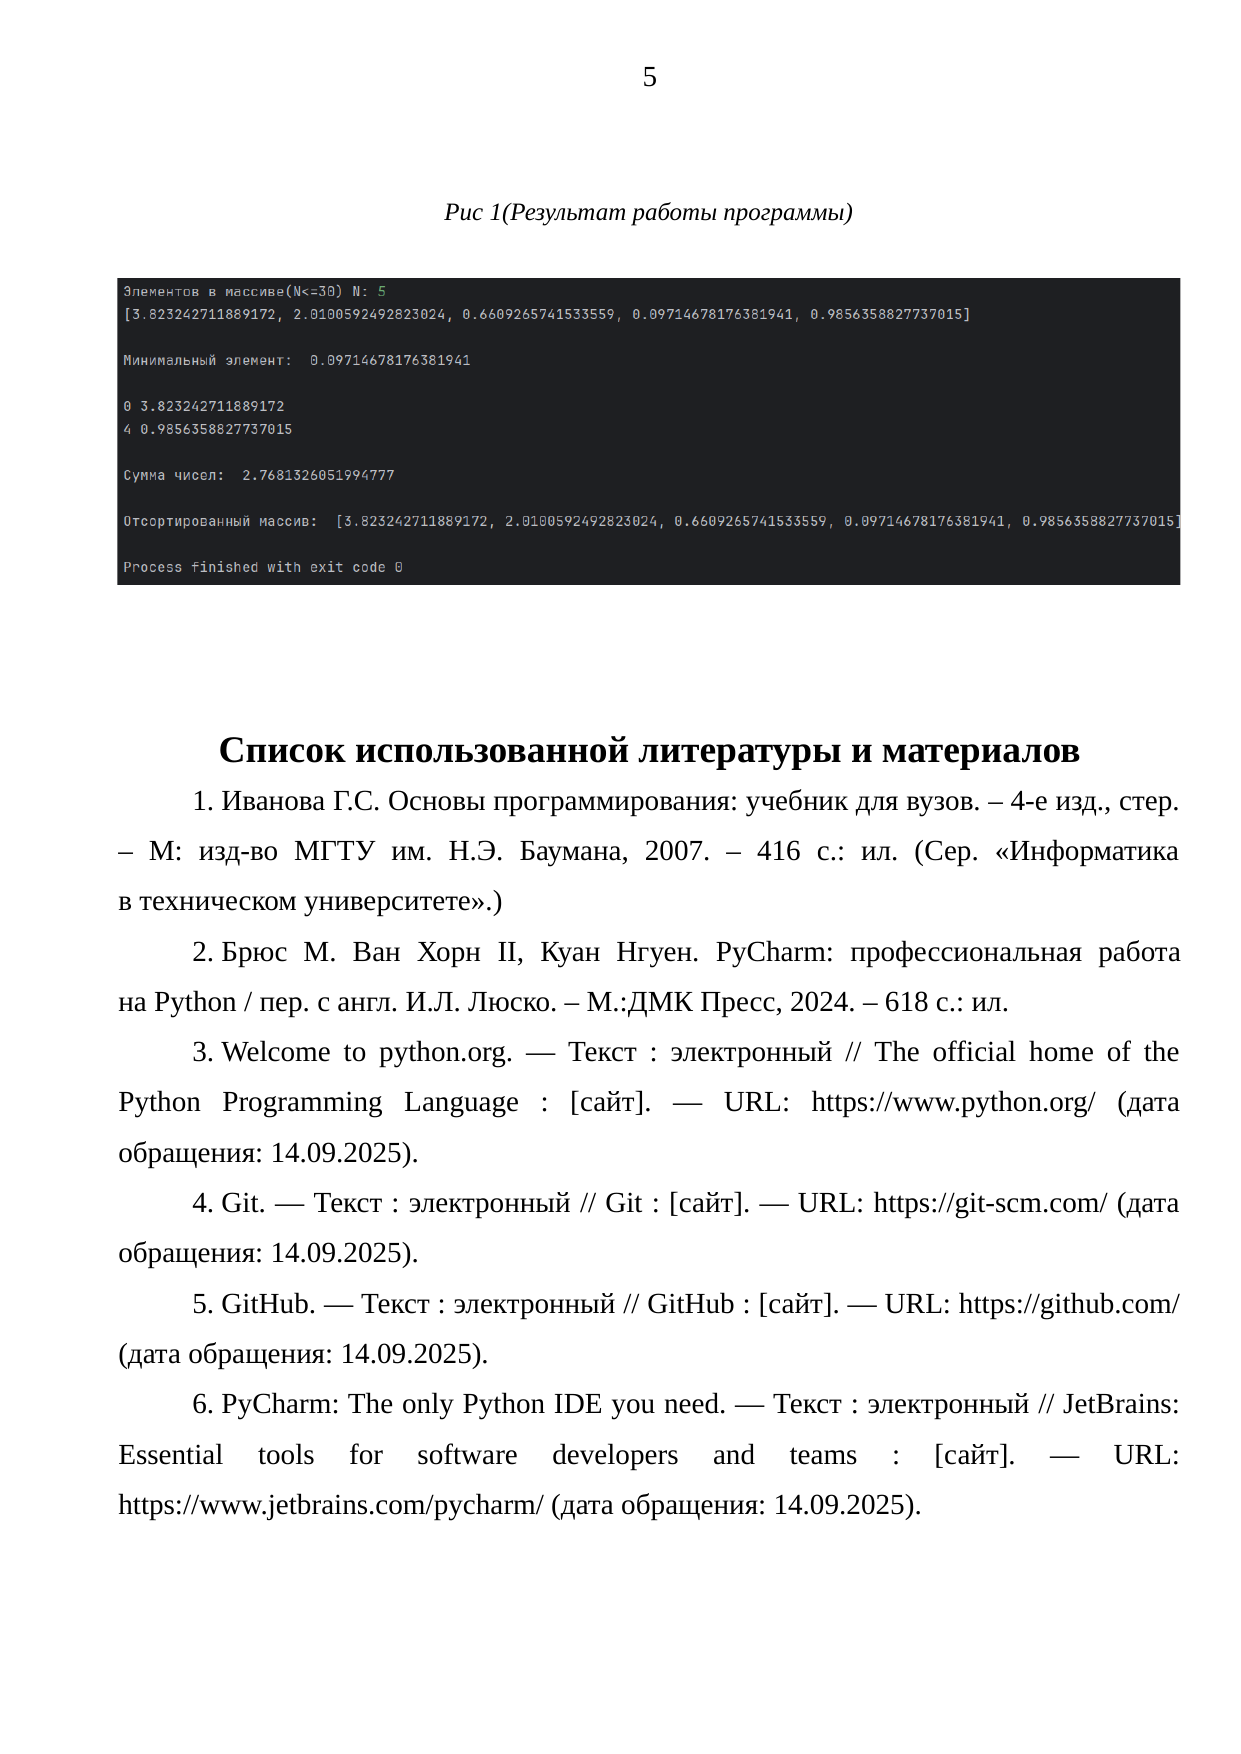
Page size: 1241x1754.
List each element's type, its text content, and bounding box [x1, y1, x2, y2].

list Брюс М. Ван Хорн II, Куан Нгуен. PyCharm: профессиональная работа на Python / пер. с англ. И.Л. Люско. – М.:ДМК Пресс, 2024. – 618 с.: ил. [118, 934, 1181, 1017]
list PyCharm: The only Python IDE you need. — Текст : электронный // JetBrains: Essential tools for software developers and teams : [сайт]. — URL: https://www.jetbrains.com/pycharm/ (дата обращения: 14.09.2025). [118, 1386, 1181, 1521]
list Git. — Текст : электронный // Git : [сайт]. — URL: https://git-scm.com/ (дата обращения: 14.09.2025). [118, 1185, 1181, 1269]
text Рис 1(Результат работы программы) [420, 197, 879, 226]
list Иванова Г.С. Основы программирования: учебник для вузов. – 4-е изд., стер. – М: изд-во МГТУ им. Н.Э. Баумана, 2007. – 416 с.: ил. (Сер. «Информатика в техническом университете».) [118, 783, 1181, 917]
list GitHub. — Текст : электронный // GitHub : [сайт]. — URL: https://github.com/ (дата обращения: 14.09.2025). [118, 1286, 1181, 1370]
picture [117, 278, 1181, 585]
subtitle Список использованной литературы и материалов [118, 727, 1181, 770]
list Welcome to python.org. — Текст : электронный // The official home of the Python Programming Language : [сайт]. — URL: https://www.python.org/ (дата обращения: 14.09.2025). [118, 1034, 1181, 1168]
